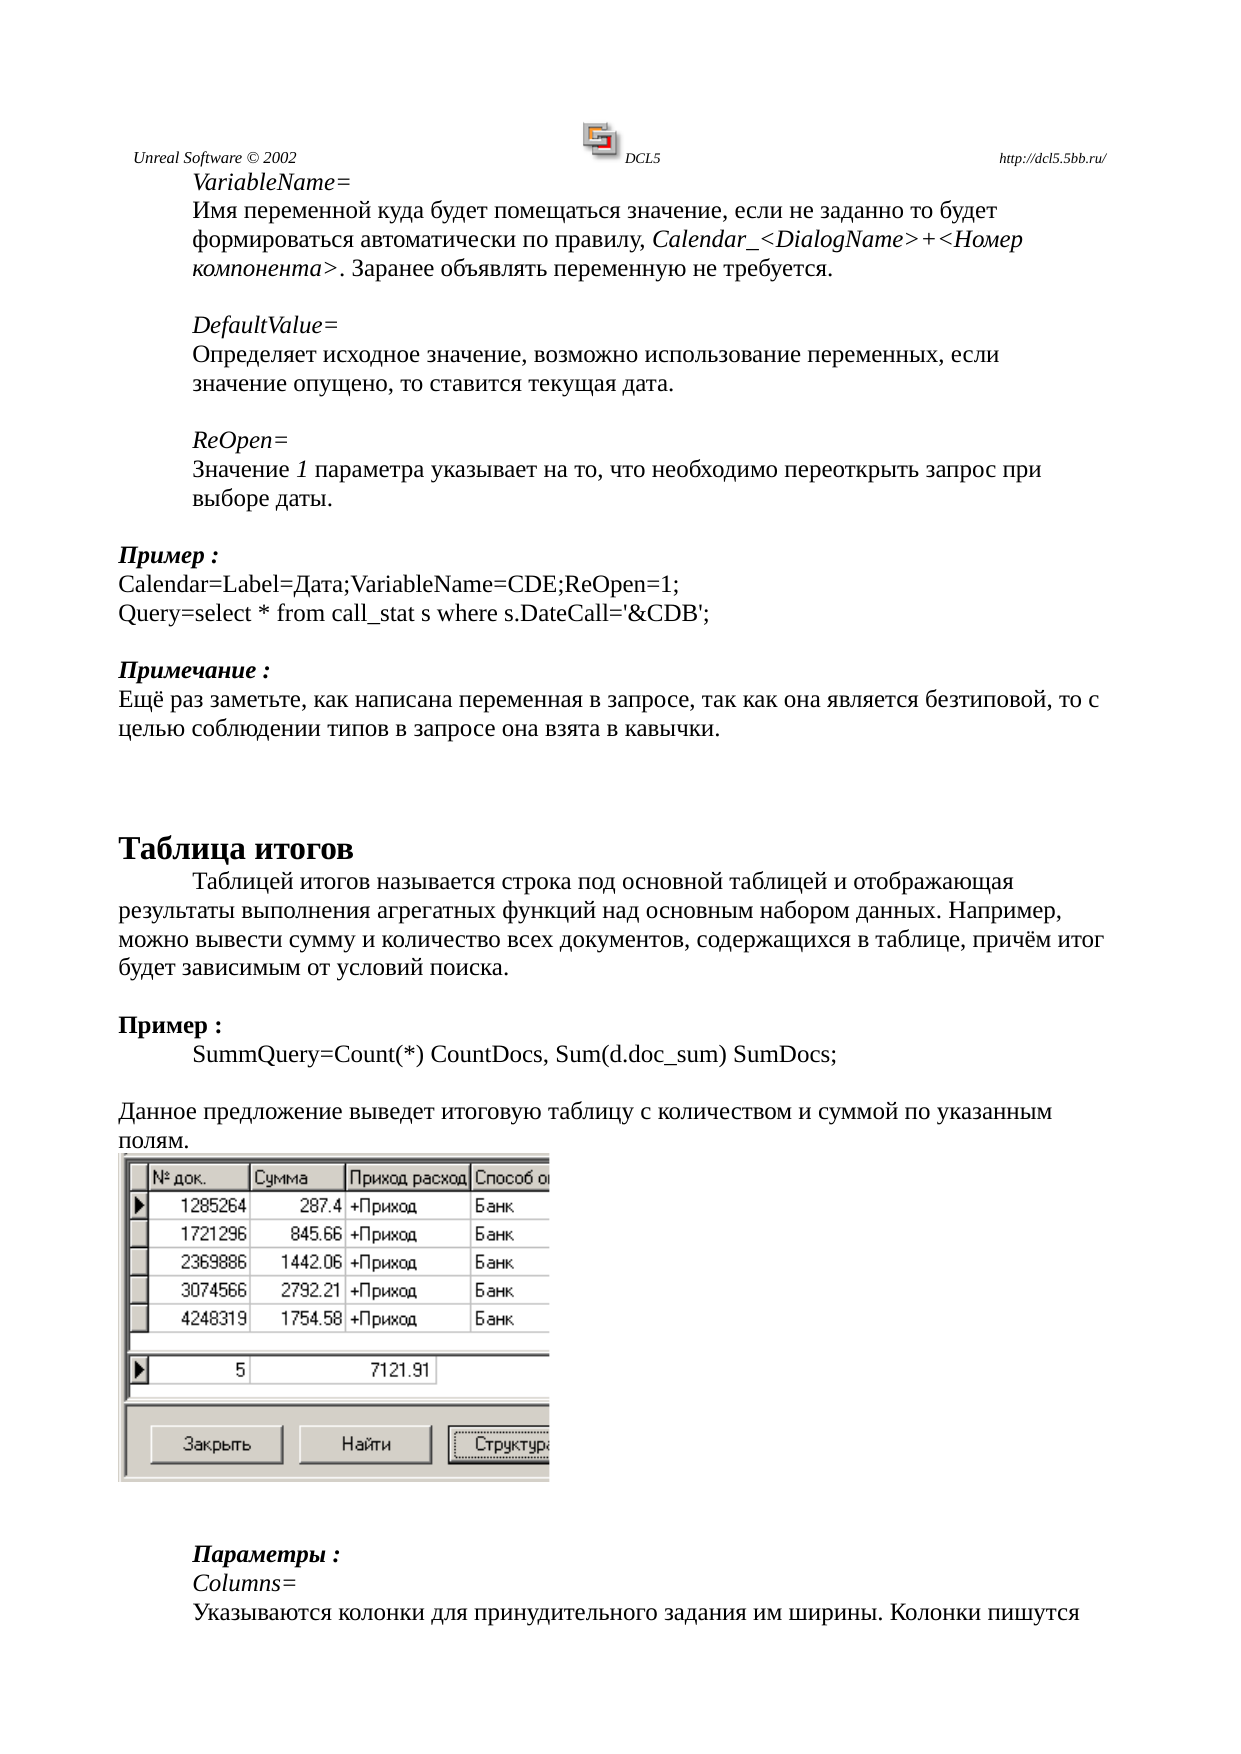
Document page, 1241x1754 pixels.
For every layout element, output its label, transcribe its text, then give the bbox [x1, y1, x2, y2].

picture [118, 1153, 550, 1482]
text Примечание : [118, 655, 1122, 684]
text Query=select * from call_stat s where s.DateCall='&CDB'; [118, 598, 1122, 627]
text Ещё раз заметьте, как написана переменная в запросе, так как она является безтиповой, то с целью соблюдении типов в запросе она взята в кавычки. [118, 684, 1122, 742]
text Имя переменной куда будет помещаться значение, если не заданно то будет [118, 195, 1122, 224]
text DefaultValue= [118, 310, 1122, 339]
text выборе даты. [118, 483, 1122, 512]
text Таблица итогов [118, 828, 1122, 866]
text Указываются колонки для принудительного задания им ширины. Колонки пишутся [118, 1597, 1122, 1626]
text значение опущено, то ставится текущая дата. [118, 368, 1122, 397]
text Значение 1 параметра указывает на то, что необходимо переоткрыть запрос при [118, 454, 1122, 483]
text Пример : [118, 540, 1122, 569]
text Columns= [118, 1568, 1122, 1597]
text Параметры : [118, 1539, 1122, 1568]
text Calendar=Label=Дата;VariableName=CDE;ReOpen=1; [118, 569, 1122, 598]
text SummQuery=Count(*) CountDocs, Sum(d.doc_sum) SumDocs; [118, 1039, 1122, 1067]
text VariableName= [118, 167, 1122, 195]
text Данное предложение выведет итоговую таблицу с количеством и суммой по указанным полям. [118, 1096, 1122, 1154]
text ReOpen= [118, 425, 1122, 454]
text Определяет исходное значение, возможно использование переменных, если [118, 339, 1122, 368]
text Пример : [118, 1010, 1122, 1039]
picture [579, 118, 625, 164]
text формироваться автоматически по правилу, Calendar_<DialogName>+<Номер компонента>. Заранее объявлять переменную не требуется. [118, 224, 1122, 282]
text Таблицей итогов называется строка под основной таблицей и отображающая результаты выполнения агрегатных функций над основным набором данных. Например, можно вывести сумму и количество всех документов, содержащихся в таблице, причём итог будет зависимым от условий поиска. [118, 866, 1122, 981]
